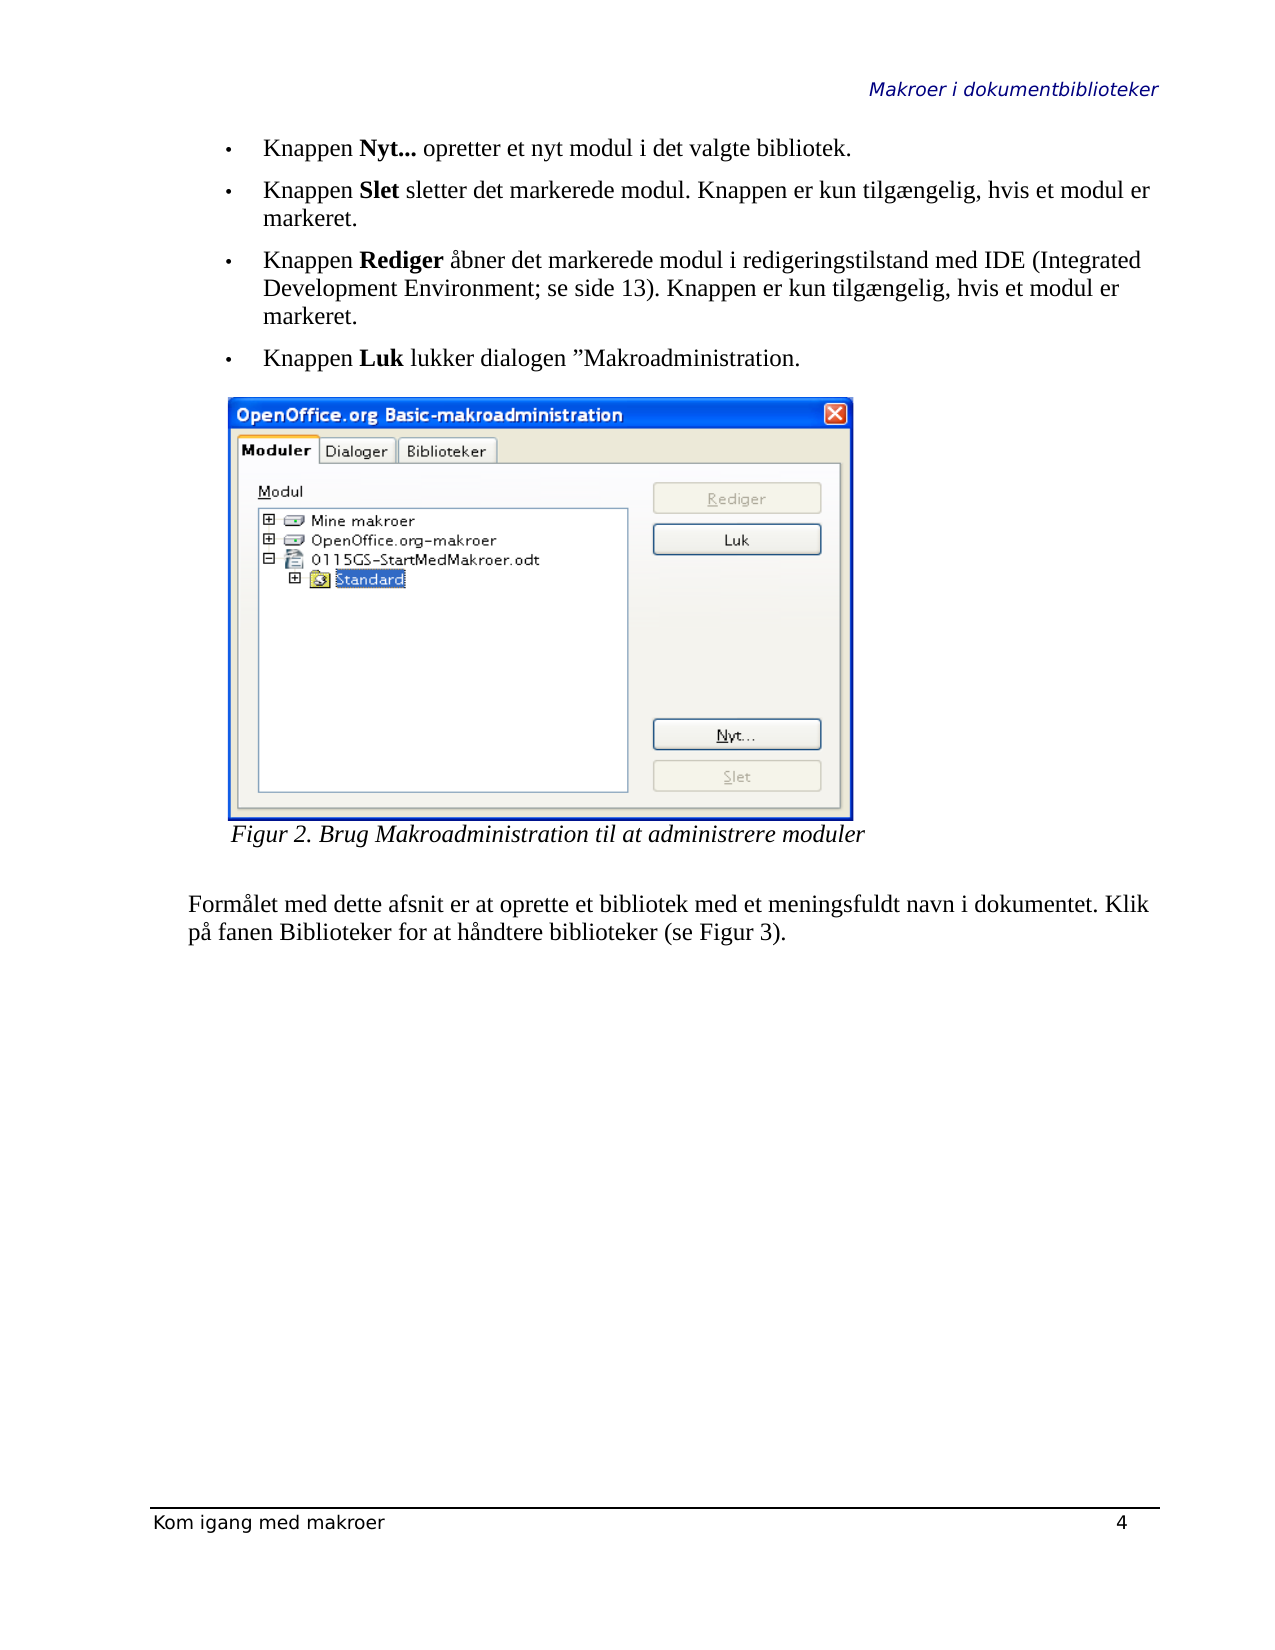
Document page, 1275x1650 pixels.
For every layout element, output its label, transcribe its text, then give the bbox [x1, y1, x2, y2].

picture [227, 397, 854, 821]
list Knappen Rediger åbner det markerede modul i redigeringstilstand med IDE (Integrated Development Environment; se side 13). Knappen er kun tilgængelig, hvis et modul er markeret. [225, 247, 1160, 330]
text Formålet med dette afsnit er at oprette et bibliotek med et meningsfuldt navn i dokumentet. Klik på fanen Biblioteker for at håndtere biblioteker (se Figur 3). [188, 890, 1160, 946]
list Knappen Nyt... opretter et nyt modul i det valgte bibliotek. [225, 134, 1160, 162]
text Figur 2. Brug Makroadministration til at administrere moduler [231, 397, 1160, 848]
list Knappen Luk lukker dialogen ”Makroadministration. [225, 344, 1160, 372]
list Knappen Slet sletter det markerede modul. Knappen er kun tilgængelig, hvis et modul er markeret. [225, 176, 1160, 232]
